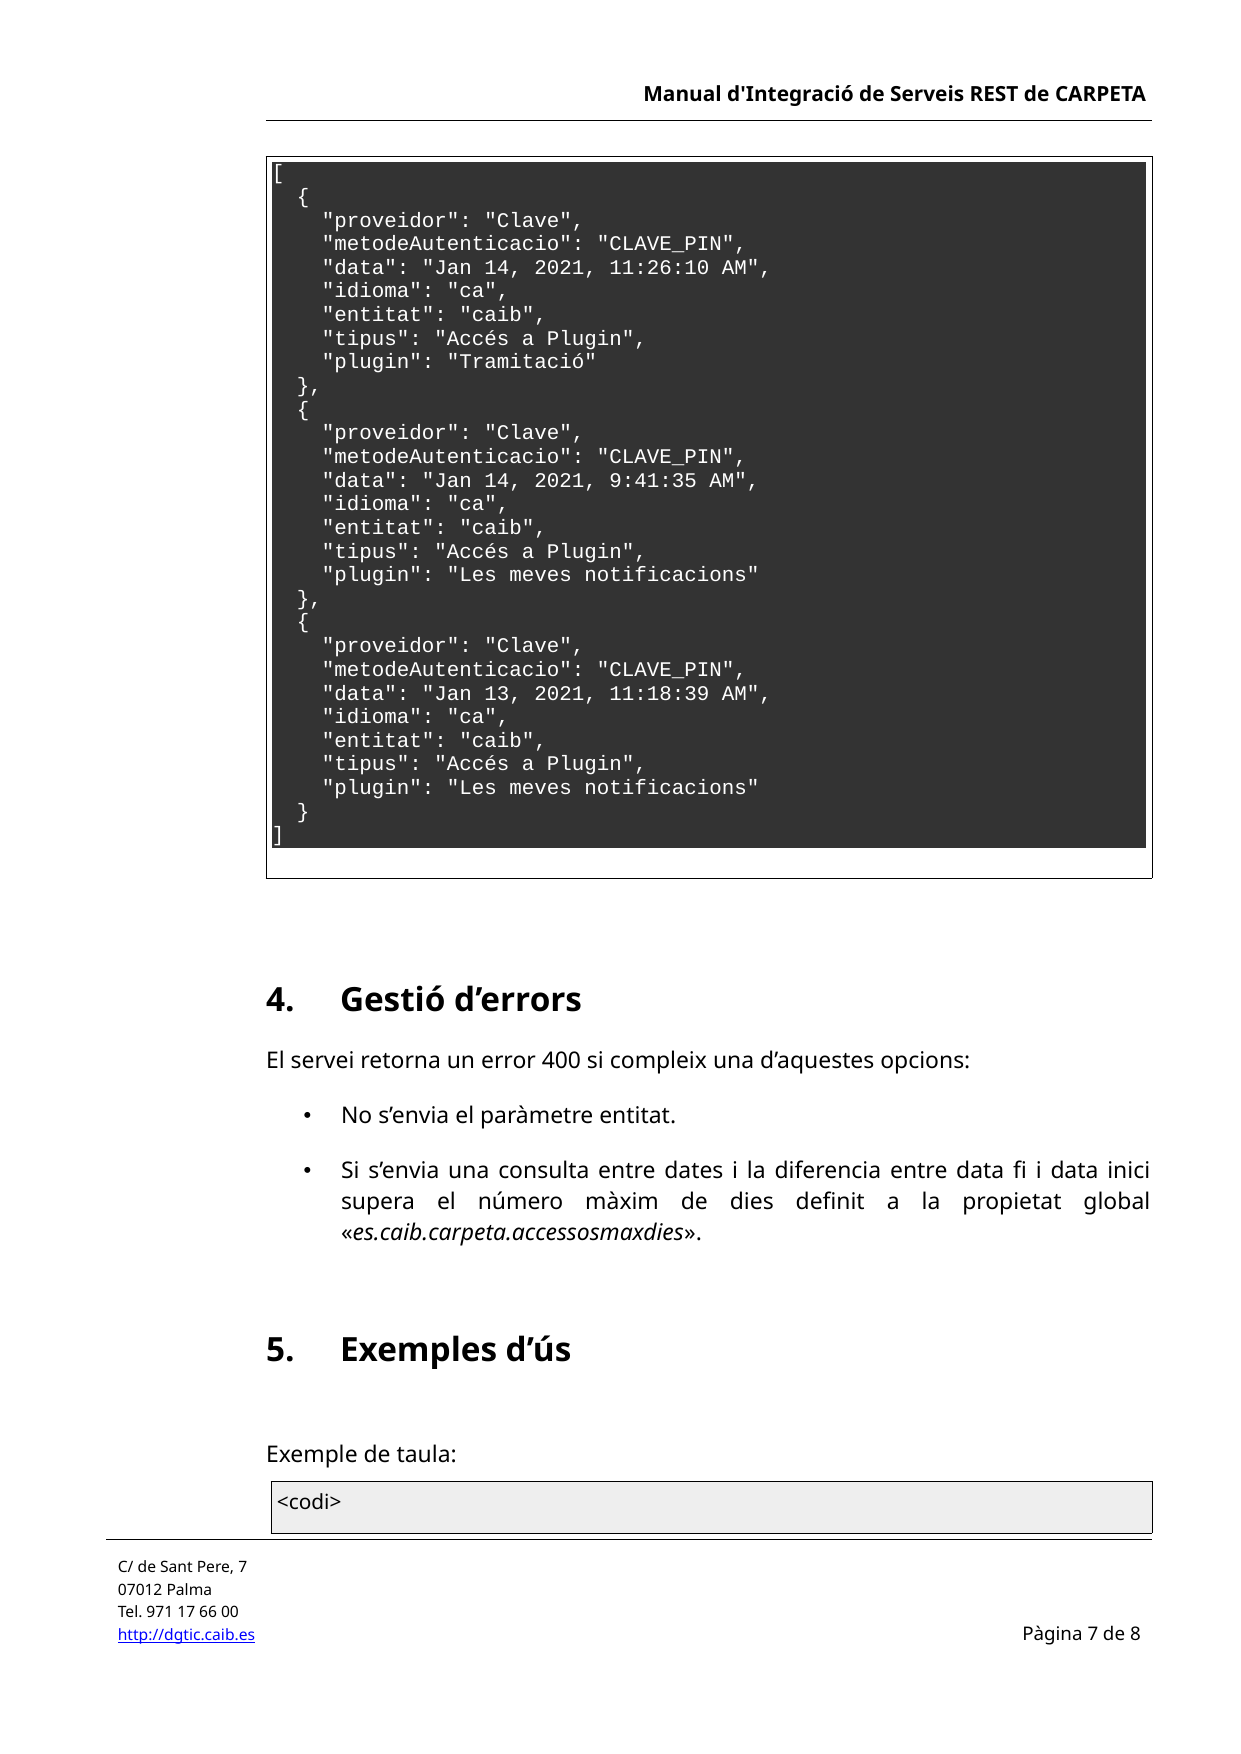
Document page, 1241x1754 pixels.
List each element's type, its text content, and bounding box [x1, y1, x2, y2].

list Si s’envia una consulta entre dates i la diferencia entre data fi i data inici supera el número màxim de dies definit a la propietat global «es.caib.carpeta.accessosmaxdies». [303, 1154, 1152, 1248]
list El servei retorna un error 400 si compleix una d’aquestes opcions: [266, 1044, 1152, 1076]
subtitle Exemples d’ús [266, 1326, 1152, 1371]
list No s’envia el paràmetre entitat. [303, 1099, 1152, 1130]
text Exemple de taula: [266, 1438, 1152, 1469]
table_header <codi> [272, 1482, 1152, 1533]
table_cell [ { "proveidor": "Clave", "metodeAutenticacio": "CLAVE_PIN", "data": "Jan 14, 2021, 11:26:10 AM", "idioma": "ca", "entitat": "caib", "tipus": "Accés a Plugin", "plugin": "Tramitació" }, { "proveidor": "Clave", "metodeAutenticacio": "CLAVE_PIN", "data": "Jan 14, 2021, 9:41:35 AM", "idioma": "ca", "entitat": "caib", "tipus": "Accés a Plugin", "plugin": "Les meves notificacions" }, { "proveidor": "Clave", "metodeAutenticacio": "CLAVE_PIN", "data": "Jan 13, 2021, 11:18:39 AM", "idioma": "ca", "entitat": "caib", "tipus": "Accés a Plugin", "plugin": "Les meves notificacions" } ] [267, 157, 1152, 877]
subtitle Gestió d’errors [266, 975, 1152, 1021]
